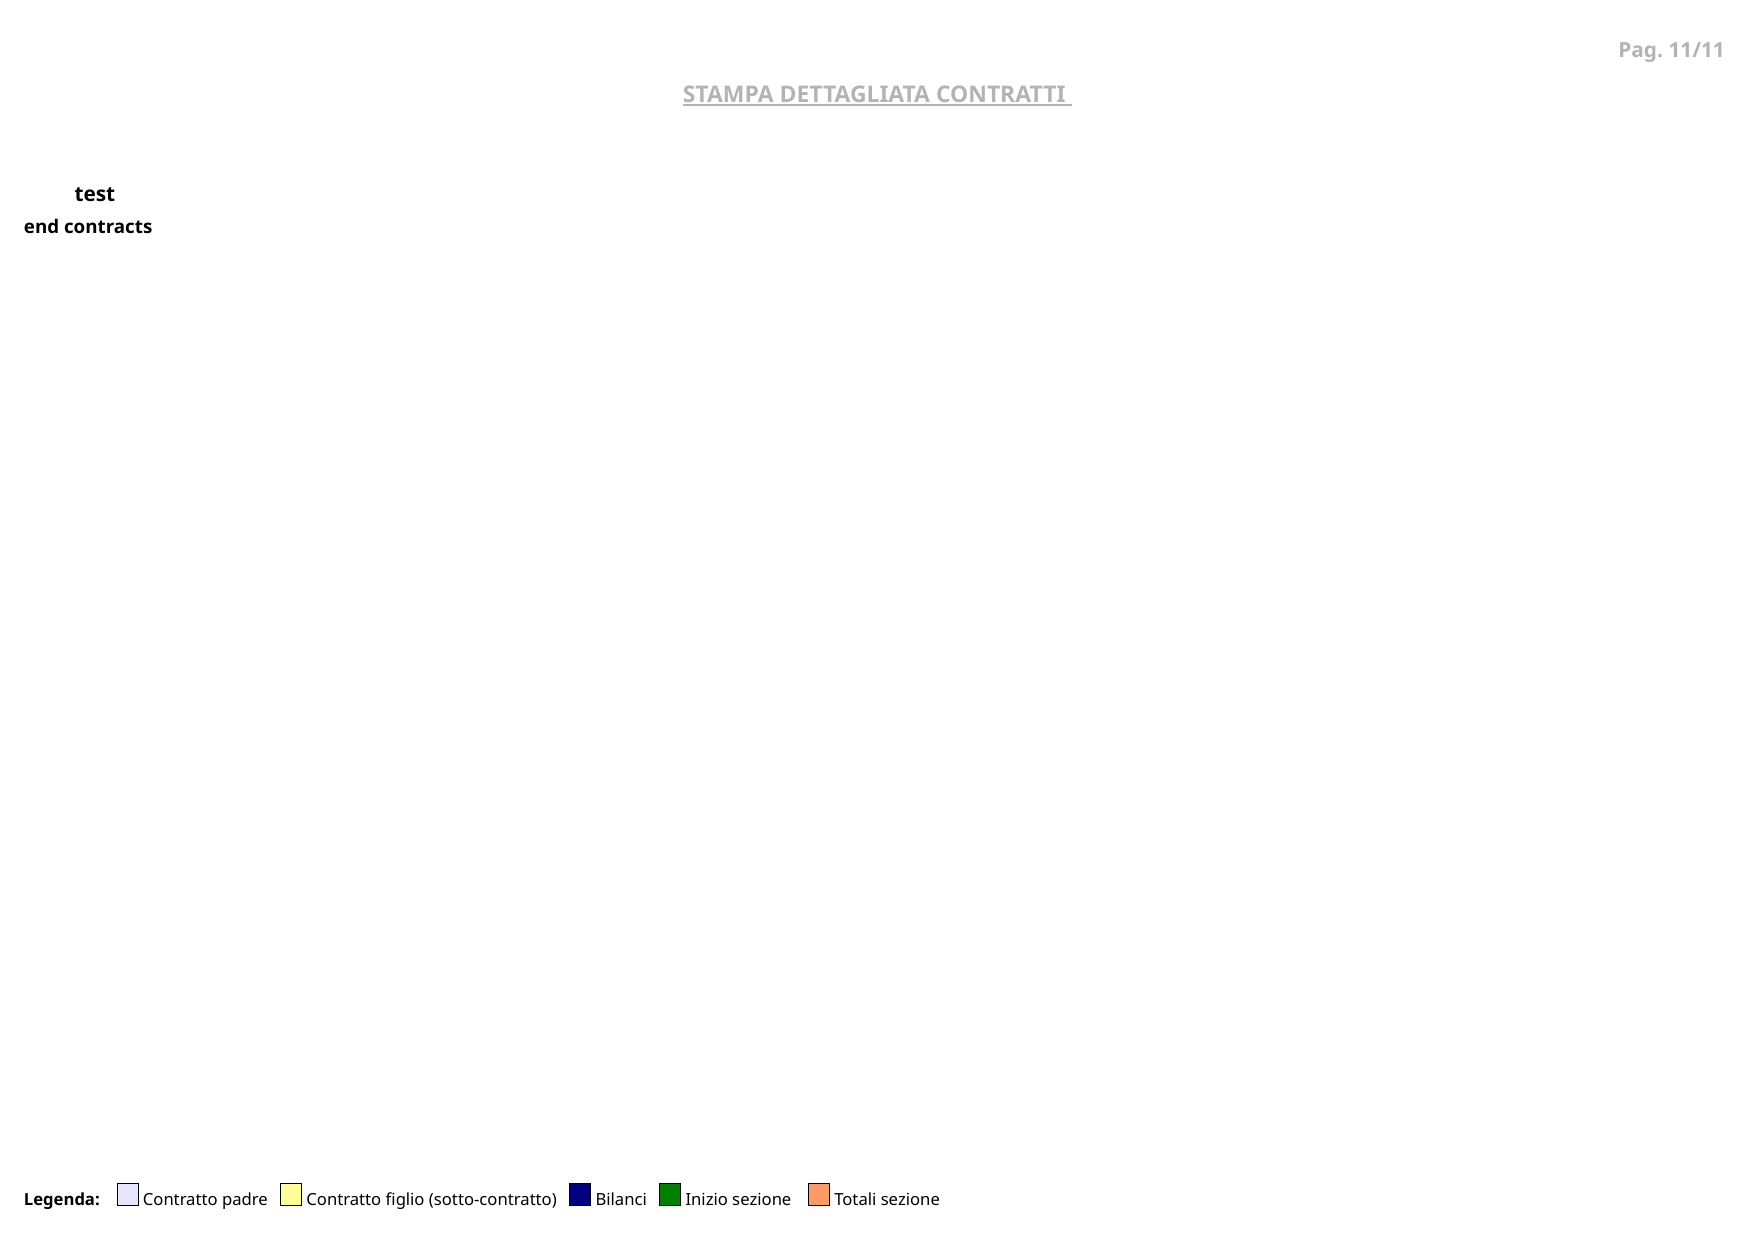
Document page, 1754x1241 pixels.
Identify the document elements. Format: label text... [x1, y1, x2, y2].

text </if> test [24, 179, 1730, 208]
text end contracts [24, 213, 1730, 239]
